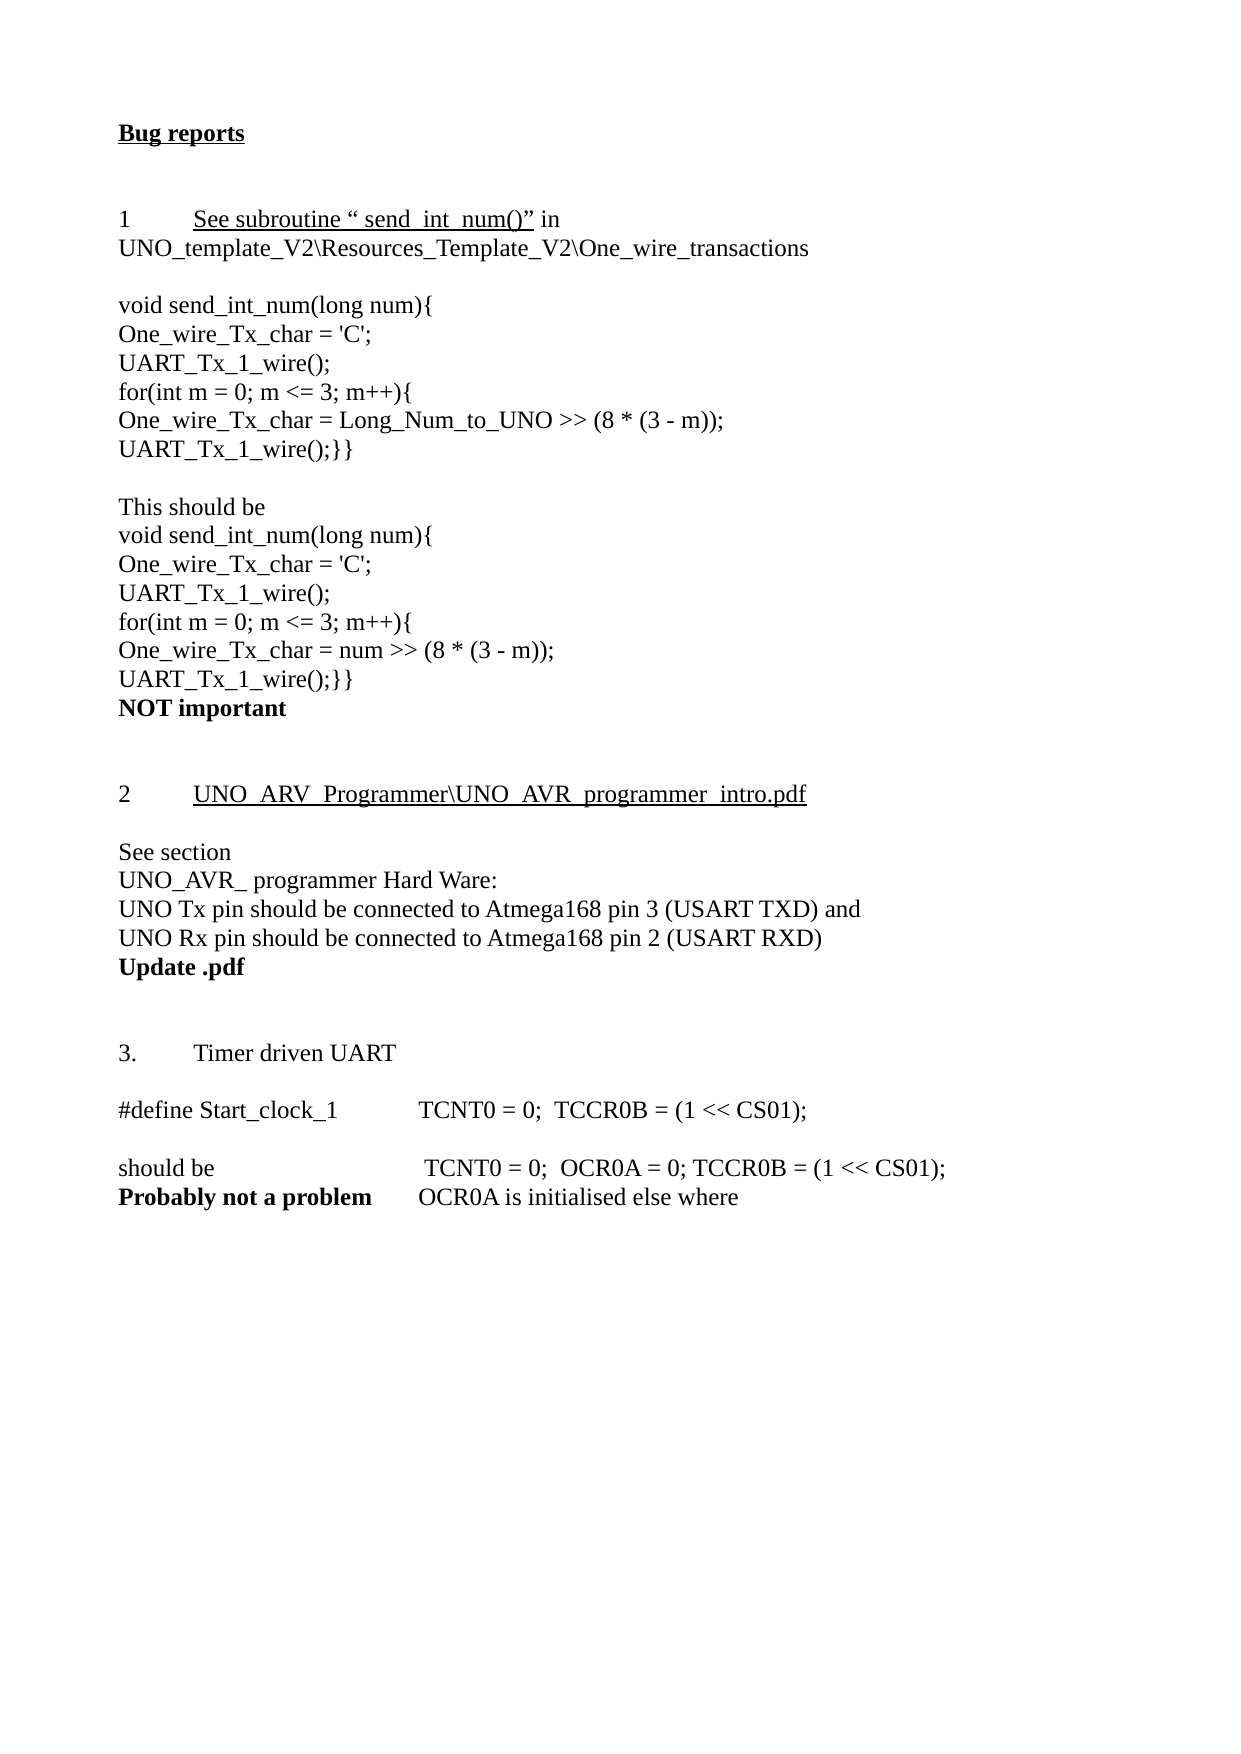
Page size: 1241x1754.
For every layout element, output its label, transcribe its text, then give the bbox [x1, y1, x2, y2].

text Bug reports [118, 118, 1122, 147]
text See section [118, 837, 1122, 866]
text UART_Tx_1_wire(); [118, 348, 1122, 377]
text 3. Timer driven UART [118, 1038, 1122, 1067]
text 1 See subroutine “ send_int_num()” in [118, 204, 1122, 233]
text #define Start_clock_1 TCNT0 = 0; TCCR0B = (1 << CS01); [118, 1096, 1122, 1124]
text UNO Tx pin should be connected to Atmega168 pin 3 (USART TXD) and [118, 894, 1122, 923]
text One_wire_Tx_char = Long_Num_to_UNO >> (8 * (3 - m)); [118, 406, 1122, 434]
text UNO_AVR_ programmer Hard Ware: [118, 866, 1122, 894]
text This should be [118, 492, 1122, 521]
text One_wire_Tx_char = 'C'; [118, 319, 1122, 348]
text for(int m = 0; m <= 3; m++){ [118, 607, 1122, 636]
text One_wire_Tx_char = 'C'; [118, 549, 1122, 578]
text for(int m = 0; m <= 3; m++){ [118, 377, 1122, 406]
text Update .pdf [118, 952, 1122, 981]
text UNO Rx pin should be connected to Atmega168 pin 2 (USART RXD) [118, 923, 1122, 952]
text One_wire_Tx_char = num >> (8 * (3 - m)); [118, 636, 1122, 664]
text should be TCNT0 = 0; OCR0A = 0; TCCR0B = (1 << CS01); [118, 1153, 1122, 1182]
text NOT important [118, 693, 1122, 722]
text void send_int_num(long num){ [118, 521, 1122, 549]
text Probably not a problem OCR0A is initialised else where [118, 1182, 1122, 1211]
text 2 UNO_ARV_Programmer\UNO_AVR_programmer_intro.pdf [118, 779, 1122, 808]
text UART_Tx_1_wire();}} [118, 664, 1122, 693]
text UART_Tx_1_wire();}} [118, 434, 1122, 463]
text UART_Tx_1_wire(); [118, 578, 1122, 607]
text void send_int_num(long num){ [118, 291, 1122, 319]
text UNO_template_V2\Resources_Template_V2\One_wire_transactions [118, 233, 1122, 262]
